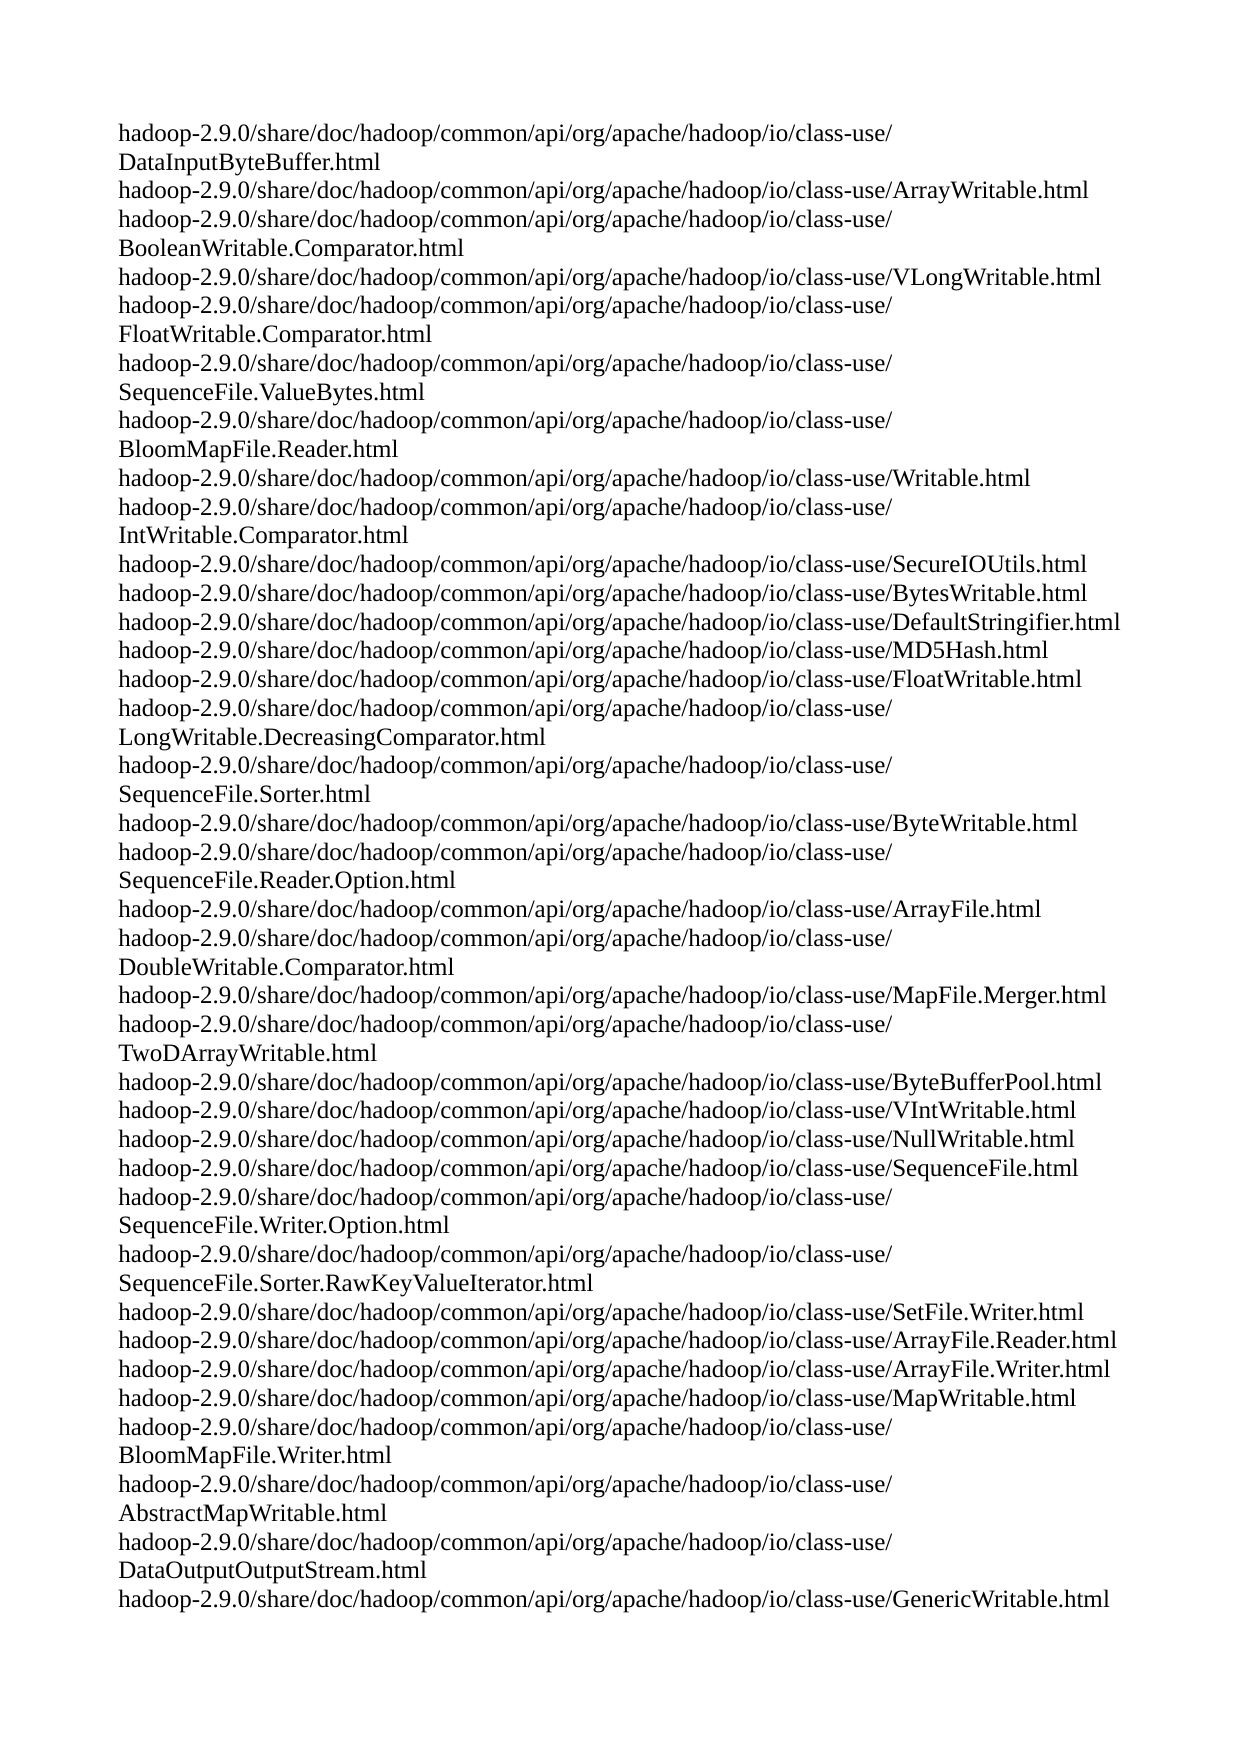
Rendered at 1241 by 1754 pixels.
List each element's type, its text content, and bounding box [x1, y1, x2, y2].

text hadoop-2.9.0/share/doc/hadoop/common/api/org/apache/hadoop/io/class-use/SequenceFile.Sorter.html [118, 751, 1122, 808]
text hadoop-2.9.0/share/doc/hadoop/common/api/org/apache/hadoop/io/class-use/DataOutputOutputStream.html [118, 1527, 1122, 1584]
text hadoop-2.9.0/share/doc/hadoop/common/api/org/apache/hadoop/io/class-use/SequenceFile.ValueBytes.html [118, 348, 1122, 406]
text hadoop-2.9.0/share/doc/hadoop/common/api/org/apache/hadoop/io/class-use/ByteBufferPool.html [118, 1067, 1122, 1096]
text hadoop-2.9.0/share/doc/hadoop/common/api/org/apache/hadoop/io/class-use/GenericWritable.html [118, 1584, 1122, 1613]
text hadoop-2.9.0/share/doc/hadoop/common/api/org/apache/hadoop/io/class-use/SequenceFile.Reader.Option.html [118, 837, 1122, 894]
text hadoop-2.9.0/share/doc/hadoop/common/api/org/apache/hadoop/io/class-use/ByteWritable.html [118, 808, 1122, 837]
text hadoop-2.9.0/share/doc/hadoop/common/api/org/apache/hadoop/io/class-use/BloomMapFile.Writer.html [118, 1412, 1122, 1469]
text hadoop-2.9.0/share/doc/hadoop/common/api/org/apache/hadoop/io/class-use/SecureIOUtils.html [118, 549, 1122, 578]
text hadoop-2.9.0/share/doc/hadoop/common/api/org/apache/hadoop/io/class-use/ArrayWritable.html [118, 176, 1122, 204]
text hadoop-2.9.0/share/doc/hadoop/common/api/org/apache/hadoop/io/class-use/MapFile.Merger.html [118, 981, 1122, 1009]
text hadoop-2.9.0/share/doc/hadoop/common/api/org/apache/hadoop/io/class-use/LongWritable.DecreasingComparator.html [118, 693, 1122, 751]
text hadoop-2.9.0/share/doc/hadoop/common/api/org/apache/hadoop/io/class-use/VIntWritable.html [118, 1096, 1122, 1124]
text hadoop-2.9.0/share/doc/hadoop/common/api/org/apache/hadoop/io/class-use/MD5Hash.html [118, 636, 1122, 664]
text hadoop-2.9.0/share/doc/hadoop/common/api/org/apache/hadoop/io/class-use/SetFile.Writer.html [118, 1297, 1122, 1326]
text hadoop-2.9.0/share/doc/hadoop/common/api/org/apache/hadoop/io/class-use/MapWritable.html [118, 1383, 1122, 1412]
text hadoop-2.9.0/share/doc/hadoop/common/api/org/apache/hadoop/io/class-use/FloatWritable.Comparator.html [118, 291, 1122, 348]
text hadoop-2.9.0/share/doc/hadoop/common/api/org/apache/hadoop/io/class-use/DefaultStringifier.html [118, 607, 1122, 636]
text hadoop-2.9.0/share/doc/hadoop/common/api/org/apache/hadoop/io/class-use/BooleanWritable.Comparator.html [118, 204, 1122, 262]
text hadoop-2.9.0/share/doc/hadoop/common/api/org/apache/hadoop/io/class-use/DataInputByteBuffer.html [118, 118, 1122, 176]
text hadoop-2.9.0/share/doc/hadoop/common/api/org/apache/hadoop/io/class-use/ArrayFile.html [118, 894, 1122, 923]
text hadoop-2.9.0/share/doc/hadoop/common/api/org/apache/hadoop/io/class-use/TwoDArrayWritable.html [118, 1009, 1122, 1067]
text hadoop-2.9.0/share/doc/hadoop/common/api/org/apache/hadoop/io/class-use/DoubleWritable.Comparator.html [118, 923, 1122, 981]
text hadoop-2.9.0/share/doc/hadoop/common/api/org/apache/hadoop/io/class-use/SequenceFile.html [118, 1153, 1122, 1182]
text hadoop-2.9.0/share/doc/hadoop/common/api/org/apache/hadoop/io/class-use/IntWritable.Comparator.html [118, 492, 1122, 549]
text hadoop-2.9.0/share/doc/hadoop/common/api/org/apache/hadoop/io/class-use/AbstractMapWritable.html [118, 1469, 1122, 1527]
text hadoop-2.9.0/share/doc/hadoop/common/api/org/apache/hadoop/io/class-use/ArrayFile.Writer.html [118, 1354, 1122, 1383]
text hadoop-2.9.0/share/doc/hadoop/common/api/org/apache/hadoop/io/class-use/SequenceFile.Writer.Option.html [118, 1182, 1122, 1239]
text hadoop-2.9.0/share/doc/hadoop/common/api/org/apache/hadoop/io/class-use/Writable.html [118, 463, 1122, 492]
text hadoop-2.9.0/share/doc/hadoop/common/api/org/apache/hadoop/io/class-use/VLongWritable.html [118, 262, 1122, 291]
text hadoop-2.9.0/share/doc/hadoop/common/api/org/apache/hadoop/io/class-use/BloomMapFile.Reader.html [118, 406, 1122, 463]
text hadoop-2.9.0/share/doc/hadoop/common/api/org/apache/hadoop/io/class-use/FloatWritable.html [118, 664, 1122, 693]
text hadoop-2.9.0/share/doc/hadoop/common/api/org/apache/hadoop/io/class-use/BytesWritable.html [118, 578, 1122, 607]
text hadoop-2.9.0/share/doc/hadoop/common/api/org/apache/hadoop/io/class-use/SequenceFile.Sorter.RawKeyValueIterator.html [118, 1239, 1122, 1297]
text hadoop-2.9.0/share/doc/hadoop/common/api/org/apache/hadoop/io/class-use/ArrayFile.Reader.html [118, 1326, 1122, 1354]
text hadoop-2.9.0/share/doc/hadoop/common/api/org/apache/hadoop/io/class-use/NullWritable.html [118, 1124, 1122, 1153]
